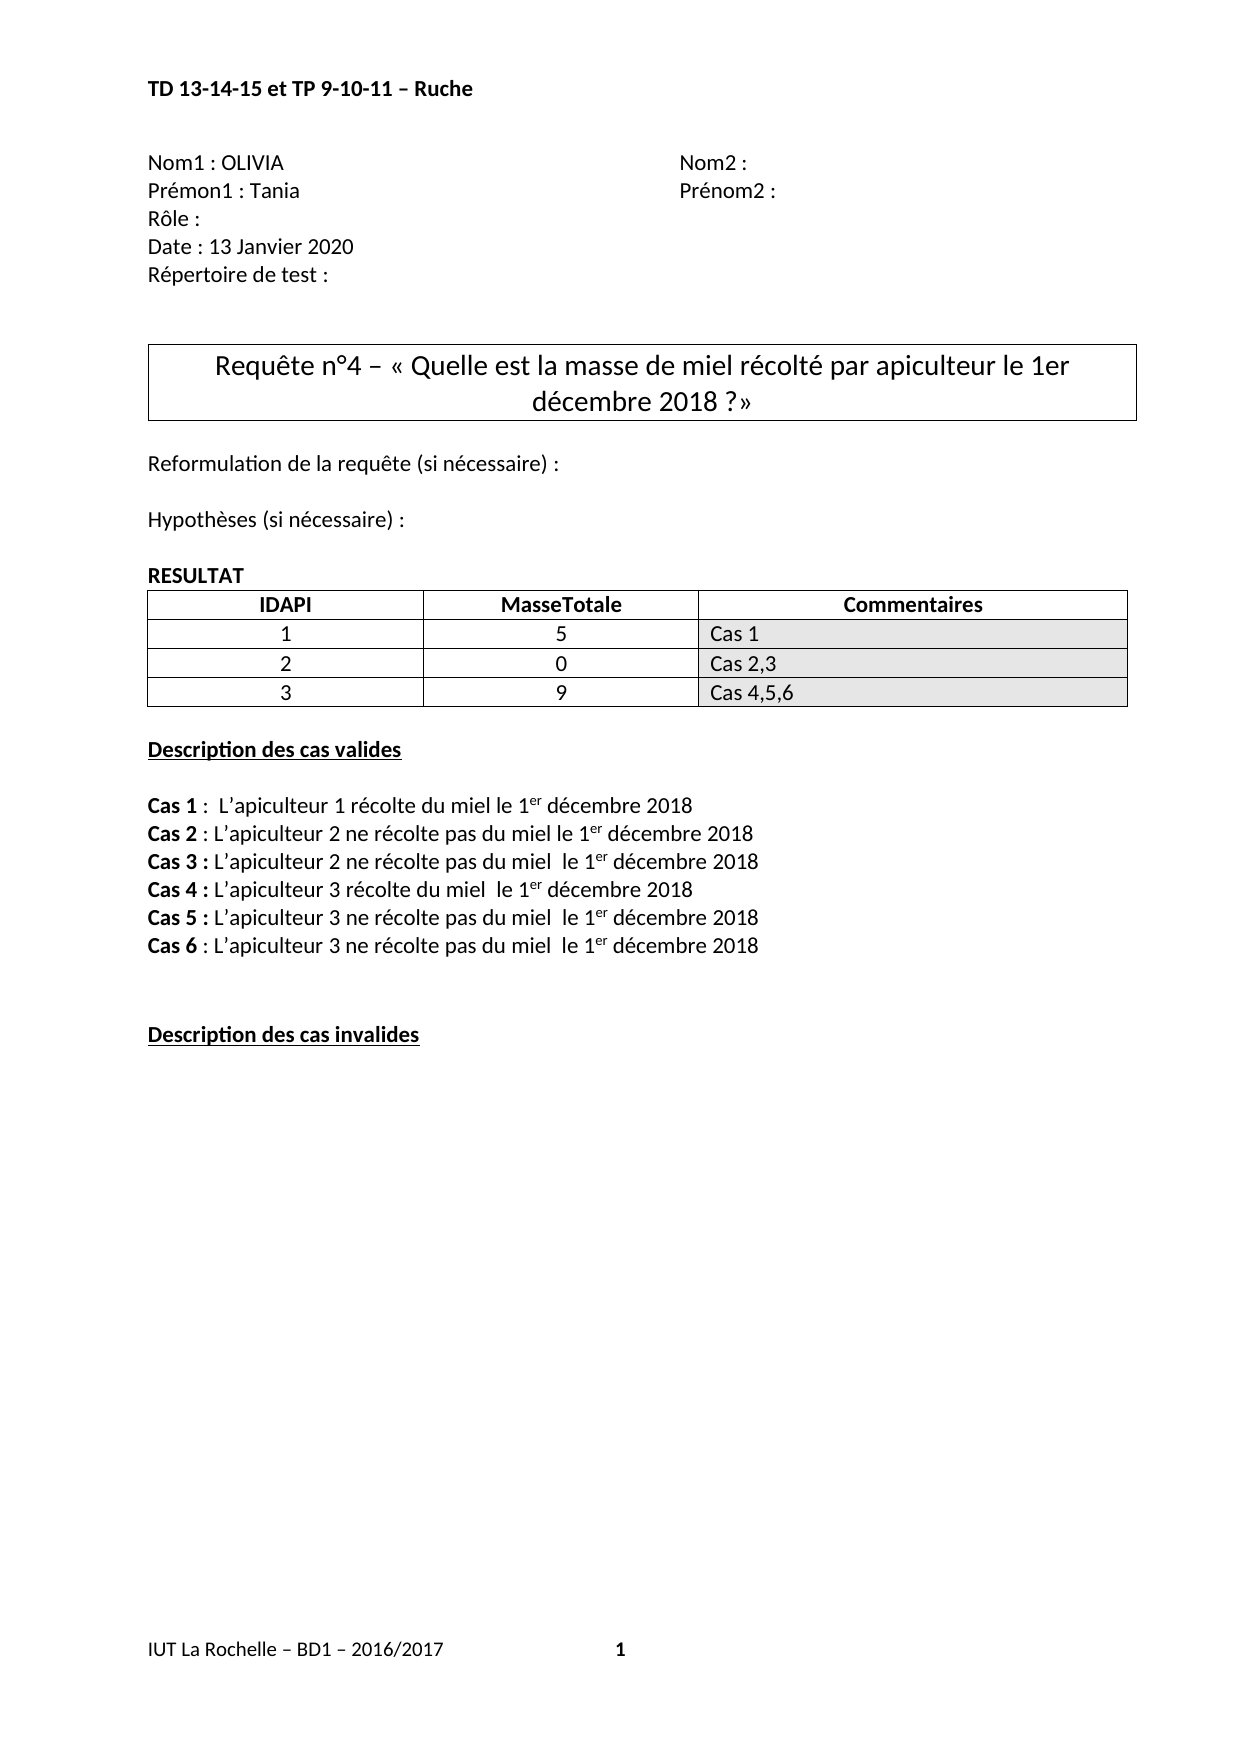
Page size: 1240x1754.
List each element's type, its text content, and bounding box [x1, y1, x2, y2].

table_cell 2 [148, 649, 423, 677]
table_header MasseTotale [424, 591, 698, 618]
text Cas 3 : L’apiculteur 2 ne récolte pas du miel le 1er décembre 2018 [148, 847, 1137, 875]
text Répertoire de test : [148, 260, 1137, 288]
text Cas 2 : L’apiculteur 2 ne récolte pas du miel le 1er décembre 2018 [148, 819, 1137, 847]
text Cas 5 : L’apiculteur 3 ne récolte pas du miel le 1er décembre 2018 [148, 903, 1137, 931]
text Description des cas invalides [148, 1021, 1137, 1048]
table_cell Cas 2,3 [699, 649, 1127, 677]
text Cas 6 : L’apiculteur 3 ne récolte pas du miel le 1er décembre 2018 [148, 931, 1137, 959]
table_cell 5 [424, 620, 698, 648]
table_cell Cas 1 [699, 620, 1127, 648]
text Requête n°4 – « Quelle est la masse de miel récolté par apiculteur le 1er décembre 2018 ?» [149, 345, 1136, 420]
text RESULTAT [148, 561, 1137, 589]
text Rôle : [148, 204, 1137, 232]
table_header Commentaires [699, 591, 1127, 618]
text Cas 4 : L’apiculteur 3 récolte du miel le 1er décembre 2018 [148, 875, 1137, 903]
text Nom1 : OLIVIA Nom2 : [148, 148, 1137, 176]
table_cell 0 [424, 649, 698, 677]
text Reformulation de la requête (si nécessaire) : [148, 449, 1137, 477]
text Cas 1 : L’apiculteur 1 récolte du miel le 1er décembre 2018 [148, 791, 1137, 819]
text Date : 13 Janvier 2020 [148, 232, 1137, 260]
table_header IDAPI [148, 591, 423, 618]
table_cell 9 [424, 678, 698, 706]
text Prémon1 : Tania Prénom2 : [148, 176, 1137, 204]
text Description des cas valides [148, 735, 1137, 763]
table_cell Cas 4,5,6 [699, 678, 1127, 706]
table_cell 3 [148, 678, 423, 706]
table_cell 1 [148, 620, 423, 648]
text Hypothèses (si nécessaire) : [148, 505, 1137, 533]
